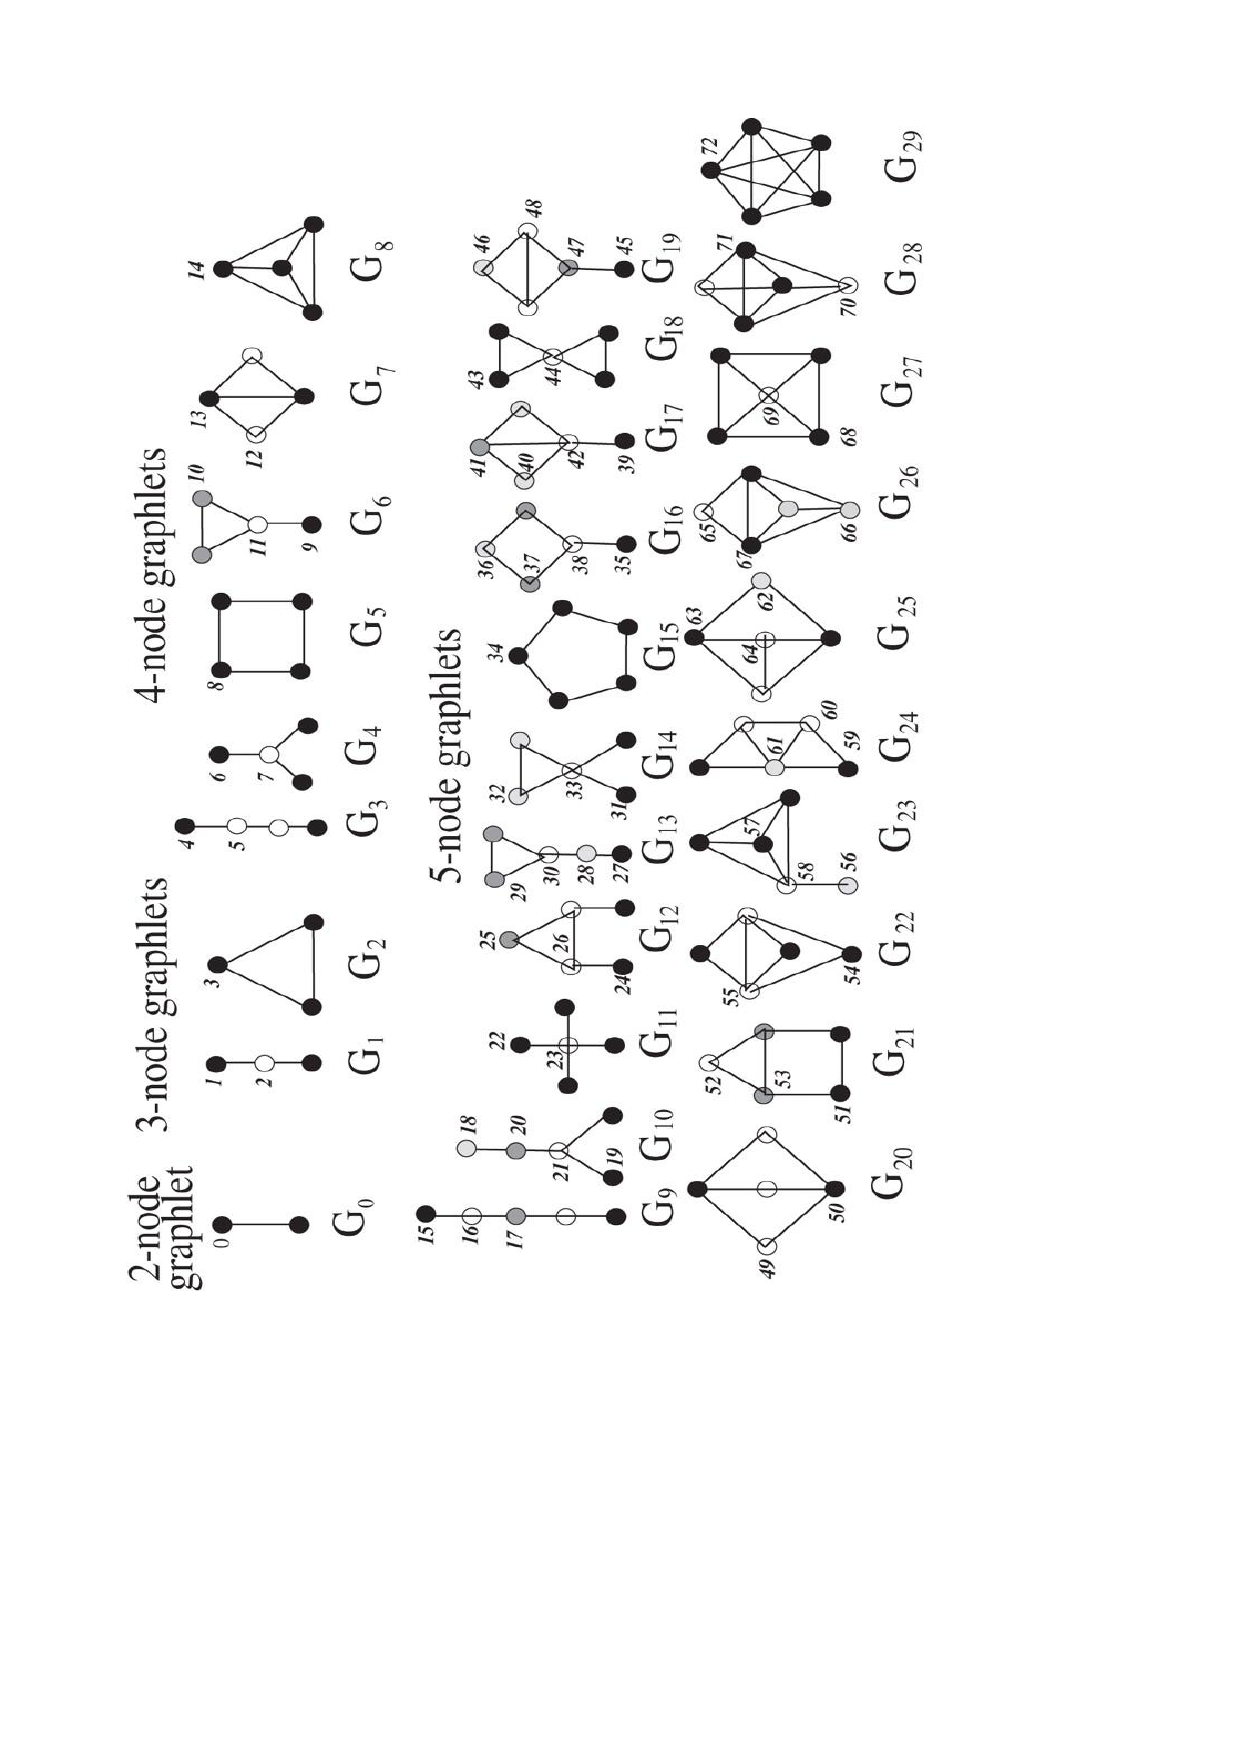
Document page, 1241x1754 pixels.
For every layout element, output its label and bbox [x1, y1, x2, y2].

picture [118, 118, 928, 1291]
